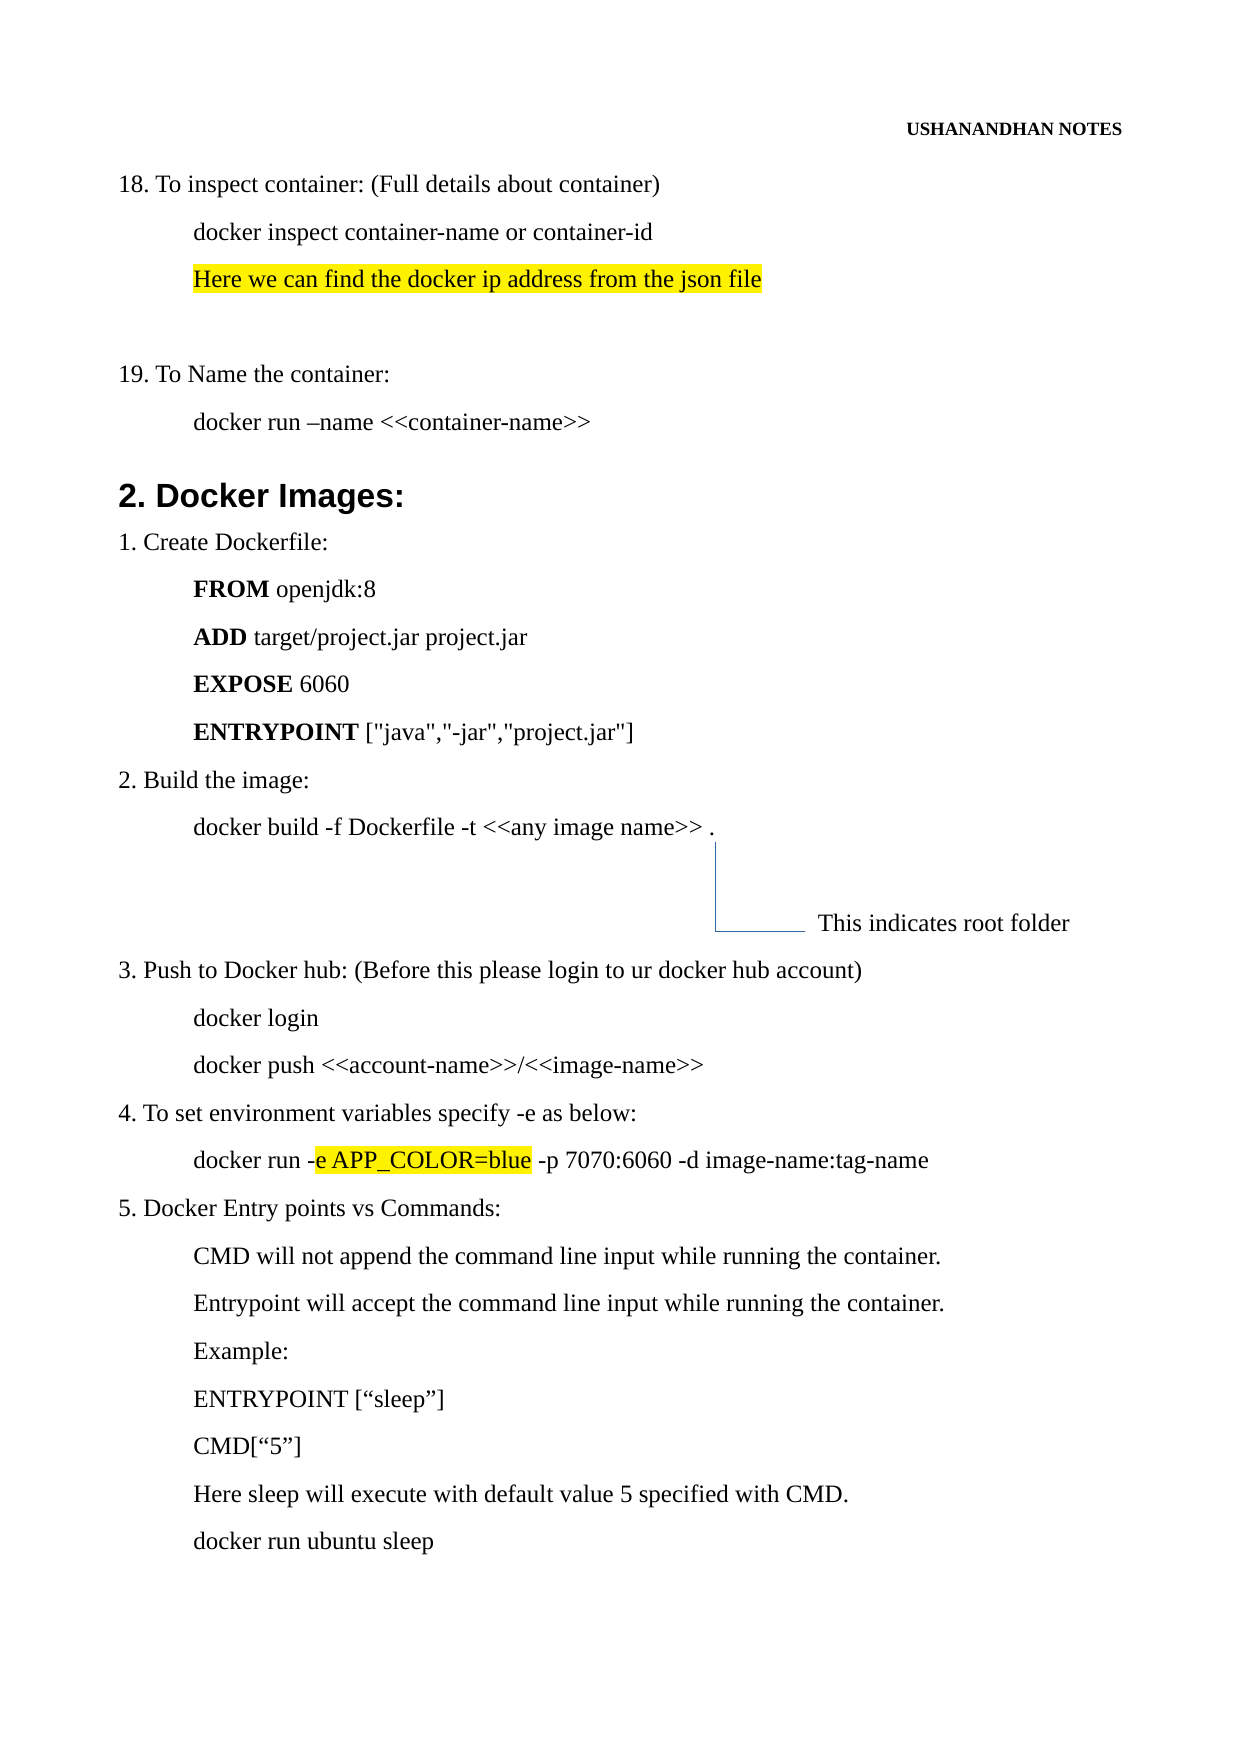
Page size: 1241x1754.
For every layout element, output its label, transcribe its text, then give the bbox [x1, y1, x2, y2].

text ENTRYPOINT [“sleep”] [118, 1384, 1122, 1412]
text 19. To Name the container: [118, 359, 1122, 388]
text FROM openjdk:8 [118, 574, 1122, 603]
text 2. Build the image: [118, 765, 1122, 793]
text Entrypoint will accept the command line input while running the container. [118, 1288, 1122, 1317]
text docker push <<account-name>>/<<image-name>> [118, 1050, 1122, 1079]
text docker run ubuntu sleep [118, 1526, 1122, 1555]
subtitle 2. Docker Images: [118, 476, 1122, 514]
text CMD will not append the command line input while running the container. [118, 1241, 1122, 1269]
text Here we can find the docker ip address from the json file [118, 264, 1122, 293]
text 4. To set environment variables specify -e as below: [118, 1098, 1122, 1127]
text 1. Create Dockerfile: [118, 527, 1122, 556]
text docker build -f Dockerfile -t <<any image name>> . [118, 812, 1122, 841]
text docker run –name <<container-name>> [118, 407, 1122, 436]
text ADD target/project.jar project.jar [118, 622, 1122, 651]
text EXPOSE 6060 [118, 669, 1122, 698]
text 5. Docker Entry points vs Commands: [118, 1193, 1122, 1222]
text ENTRYPOINT ["java","-jar","project.jar"] [118, 717, 1122, 746]
text 3. Push to Docker hub: (Before this please login to ur docker hub account) [118, 955, 1122, 984]
text Here sleep will execute with default value 5 specified with CMD. [118, 1479, 1122, 1508]
text 18. To inspect container: (Full details about container) [118, 169, 1122, 198]
text This indicates root folder [118, 908, 1122, 936]
text CMD[“5”] [118, 1431, 1122, 1460]
text docker login [118, 1003, 1122, 1032]
text Example: [118, 1336, 1122, 1365]
text docker inspect container-name or container-id [118, 217, 1122, 246]
text docker run -e APP_COLOR=blue -p 7070:6060 -d image-name:tag-name [118, 1146, 1122, 1174]
